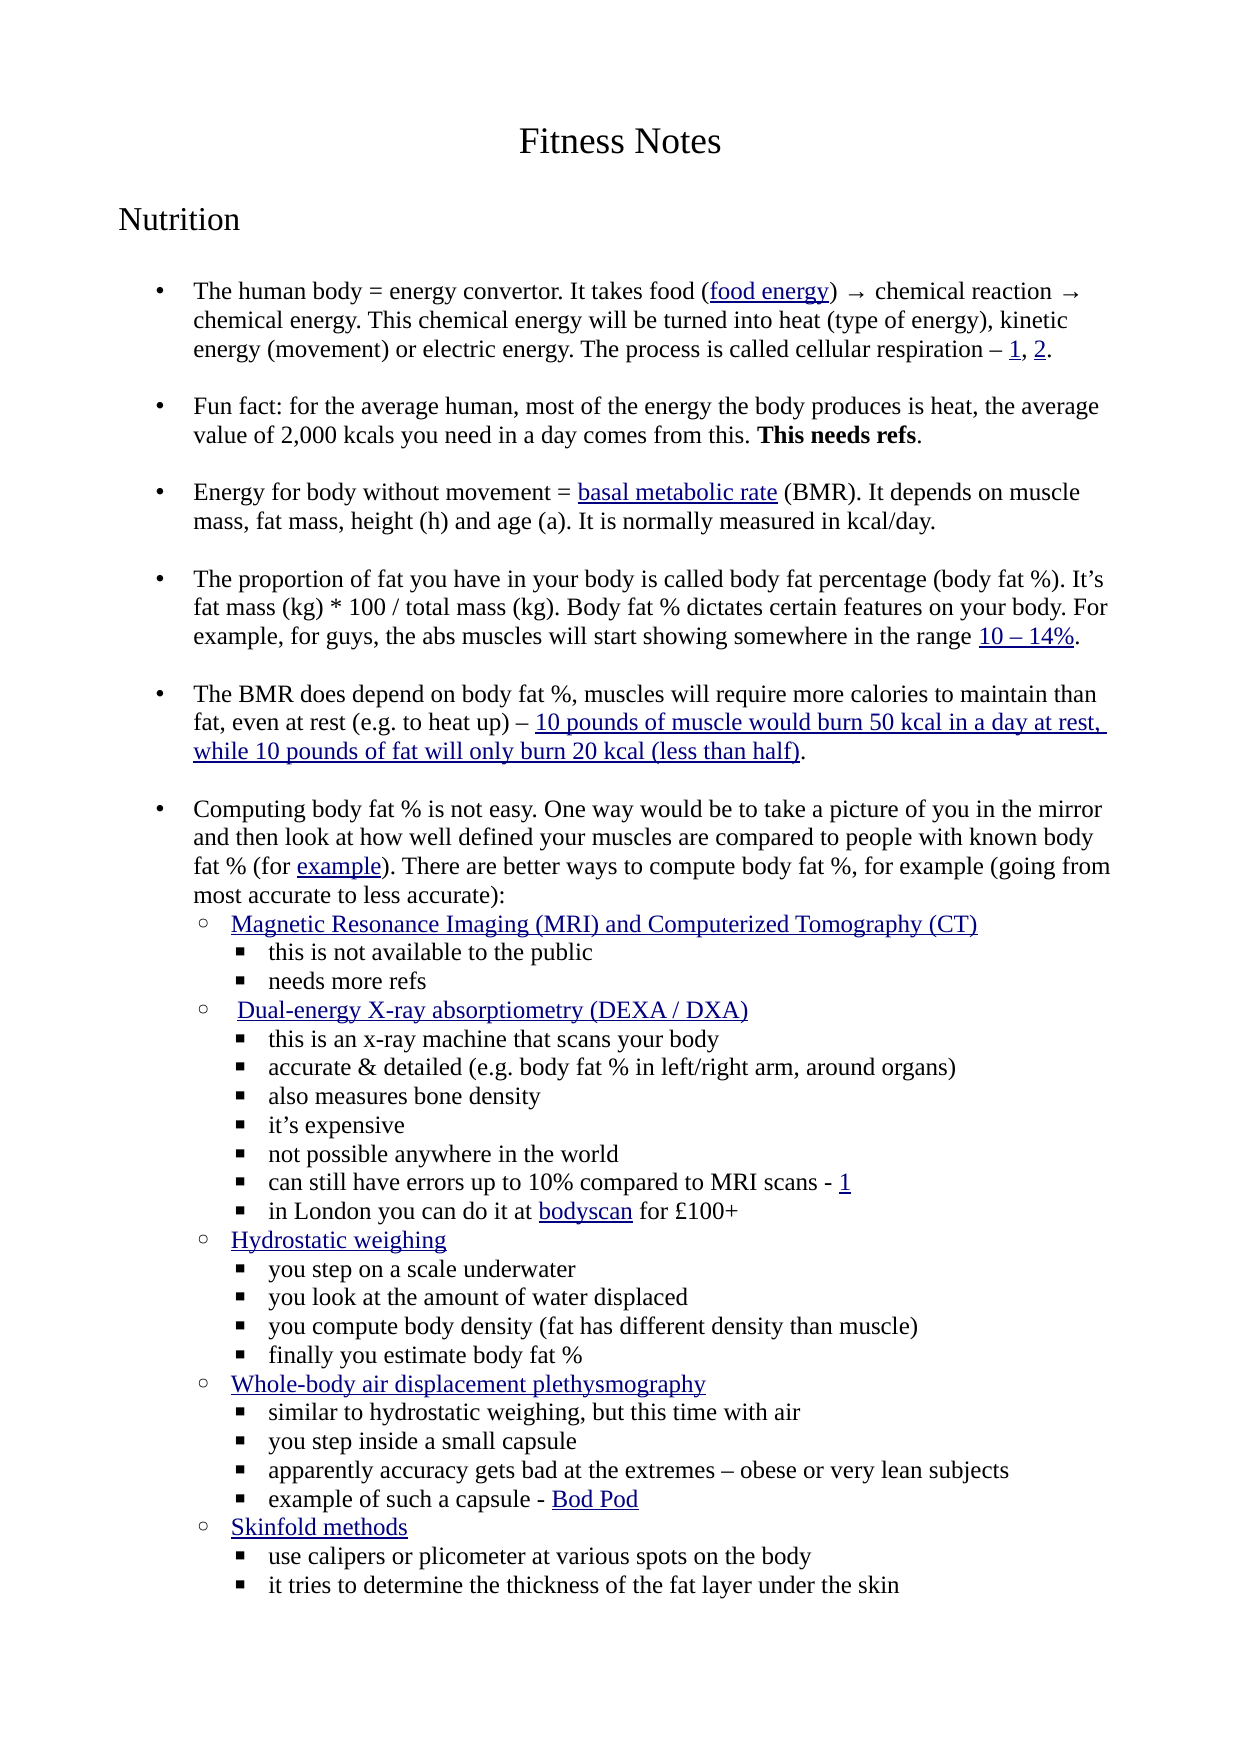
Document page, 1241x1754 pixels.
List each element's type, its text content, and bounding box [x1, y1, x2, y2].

list you compute body density (fat has different density than muscle) [231, 1311, 1122, 1340]
list similar to hydrostatic weighing, but this time with air [231, 1397, 1122, 1426]
list you step inside a small capsule [231, 1426, 1122, 1455]
list use calipers or plicometer at various spots on the body [231, 1541, 1122, 1570]
list it’s expensive [231, 1110, 1122, 1139]
list example of such a capsule - Bod Pod [231, 1484, 1122, 1512]
list Fun fact: for the average human, most of the energy the body produces is heat, the average value of 2,000 kcals you need in a day comes from this. This needs refs. [156, 391, 1122, 449]
list The proportion of fat you have in your body is called body fat percentage (body fat %). It’s fat mass (kg) * 100 / total mass (kg). Body fat % dictates certain features on your body. For example, for guys, the abs muscles will start showing somewhere in the range 10 – 14%. [156, 564, 1122, 650]
list Dual-energy X-ray absorptiometry (DEXA / DXA) [193, 995, 1122, 1024]
list also measures bone density [231, 1081, 1122, 1110]
list The human body = energy convertor. It takes food (food energy) → chemical reaction → chemical energy. This chemical energy will be turned into heat (type of energy), kinetic energy (movement) or electric energy. The process is called cellular respiration – 1, 2. [156, 276, 1122, 362]
text Nutrition [118, 199, 1122, 238]
list not possible anywhere in the world [231, 1139, 1122, 1167]
list this is an x-ray machine that scans your body [231, 1024, 1122, 1052]
list The BMR does depend on body fat %, muscles will require more calories to maintain than fat, even at rest (e.g. to heat up) – 10 pounds of muscle would burn 50 kcal in a day at rest, while 10 pounds of fat will only burn 20 kcal (less than half). [156, 679, 1122, 765]
list this is not available to the public [231, 937, 1122, 966]
list needs more refs [231, 966, 1122, 995]
list in London you can do it at bodyscan for £100+ [231, 1196, 1122, 1225]
list Whole-body air displacement plethysmography [193, 1369, 1122, 1397]
list finally you estimate body fat % [231, 1340, 1122, 1369]
list Skinfold methods [193, 1512, 1122, 1541]
list Magnetic Resonance Imaging (MRI) and Computerized Tomography (CT) [193, 909, 1122, 937]
list can still have errors up to 10% compared to MRI scans - 1 [231, 1167, 1122, 1196]
list Computing body fat % is not easy. One way would be to take a picture of you in the mirror and then look at how well defined your muscles are compared to people with known body fat % (for example). There are better ways to compute body fat %, for example (going from most accurate to less accurate): [156, 794, 1122, 909]
list Hydrostatic weighing [193, 1225, 1122, 1254]
list you look at the amount of water displaced [231, 1282, 1122, 1311]
list Energy for body without movement = basal metabolic rate (BMR). It depends on muscle mass, fat mass, height (h) and age (a). It is normally measured in kcal/day. [156, 477, 1122, 535]
list apparently accuracy gets bad at the extremes – obese or very lean subjects [231, 1455, 1122, 1484]
list you step on a scale underwater [231, 1254, 1122, 1282]
list it tries to determine the thickness of the fat layer under the skin [231, 1570, 1122, 1599]
list accurate & detailed (e.g. body fat % in left/right arm, around organs) [231, 1052, 1122, 1081]
text Fitness Notes [118, 118, 1122, 161]
